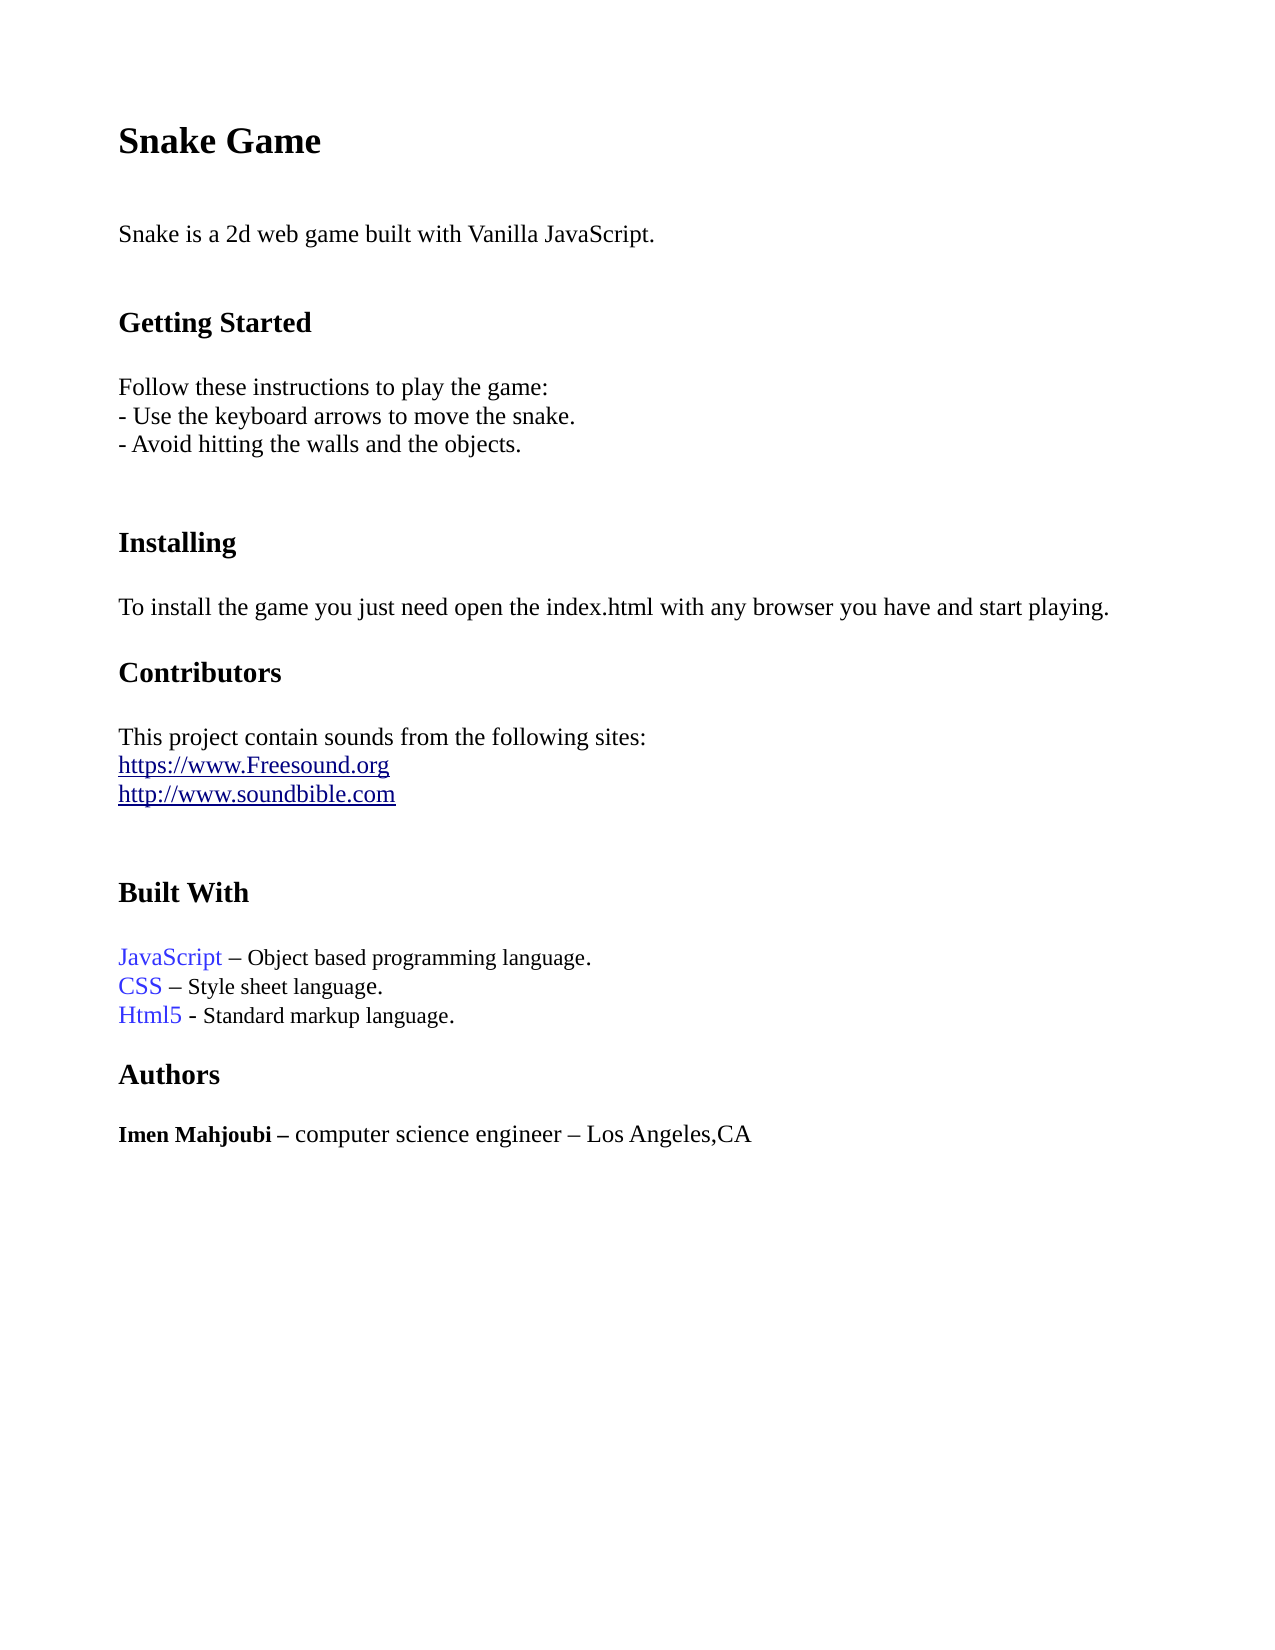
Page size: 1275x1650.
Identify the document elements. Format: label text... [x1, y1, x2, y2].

text To install the game you just need open the index.html with any browser you have and start playing. [118, 592, 1157, 621]
text This project contain sounds from the following sites: [118, 722, 1157, 751]
text Snake is a 2d web game built with Vanilla JavaScript. [118, 219, 1157, 276]
text https://www.Freesound.org [118, 751, 1157, 779]
text Installing [118, 525, 1157, 559]
text Authors [118, 1057, 1157, 1091]
text CSS – Style sheet language. [118, 971, 1157, 1000]
text Html5 - Standard markup language. [118, 1000, 1157, 1028]
text Follow these instructions to play the game: [118, 372, 1157, 401]
text Imen Mahjoubi – computer science engineer – Los Angeles,CA [118, 1119, 1157, 1148]
text - Avoid hitting the walls and the objects. [118, 429, 1157, 458]
text http://www.soundbible.com [118, 779, 1157, 808]
text Built With [118, 875, 1157, 909]
text Snake Game [118, 118, 1157, 161]
text JavaScript – Object based programming language. [118, 942, 1157, 971]
text Getting Started [118, 305, 1157, 338]
text - Use the keyboard arrows to move the snake. [118, 401, 1157, 429]
text Contributors [118, 655, 1157, 688]
